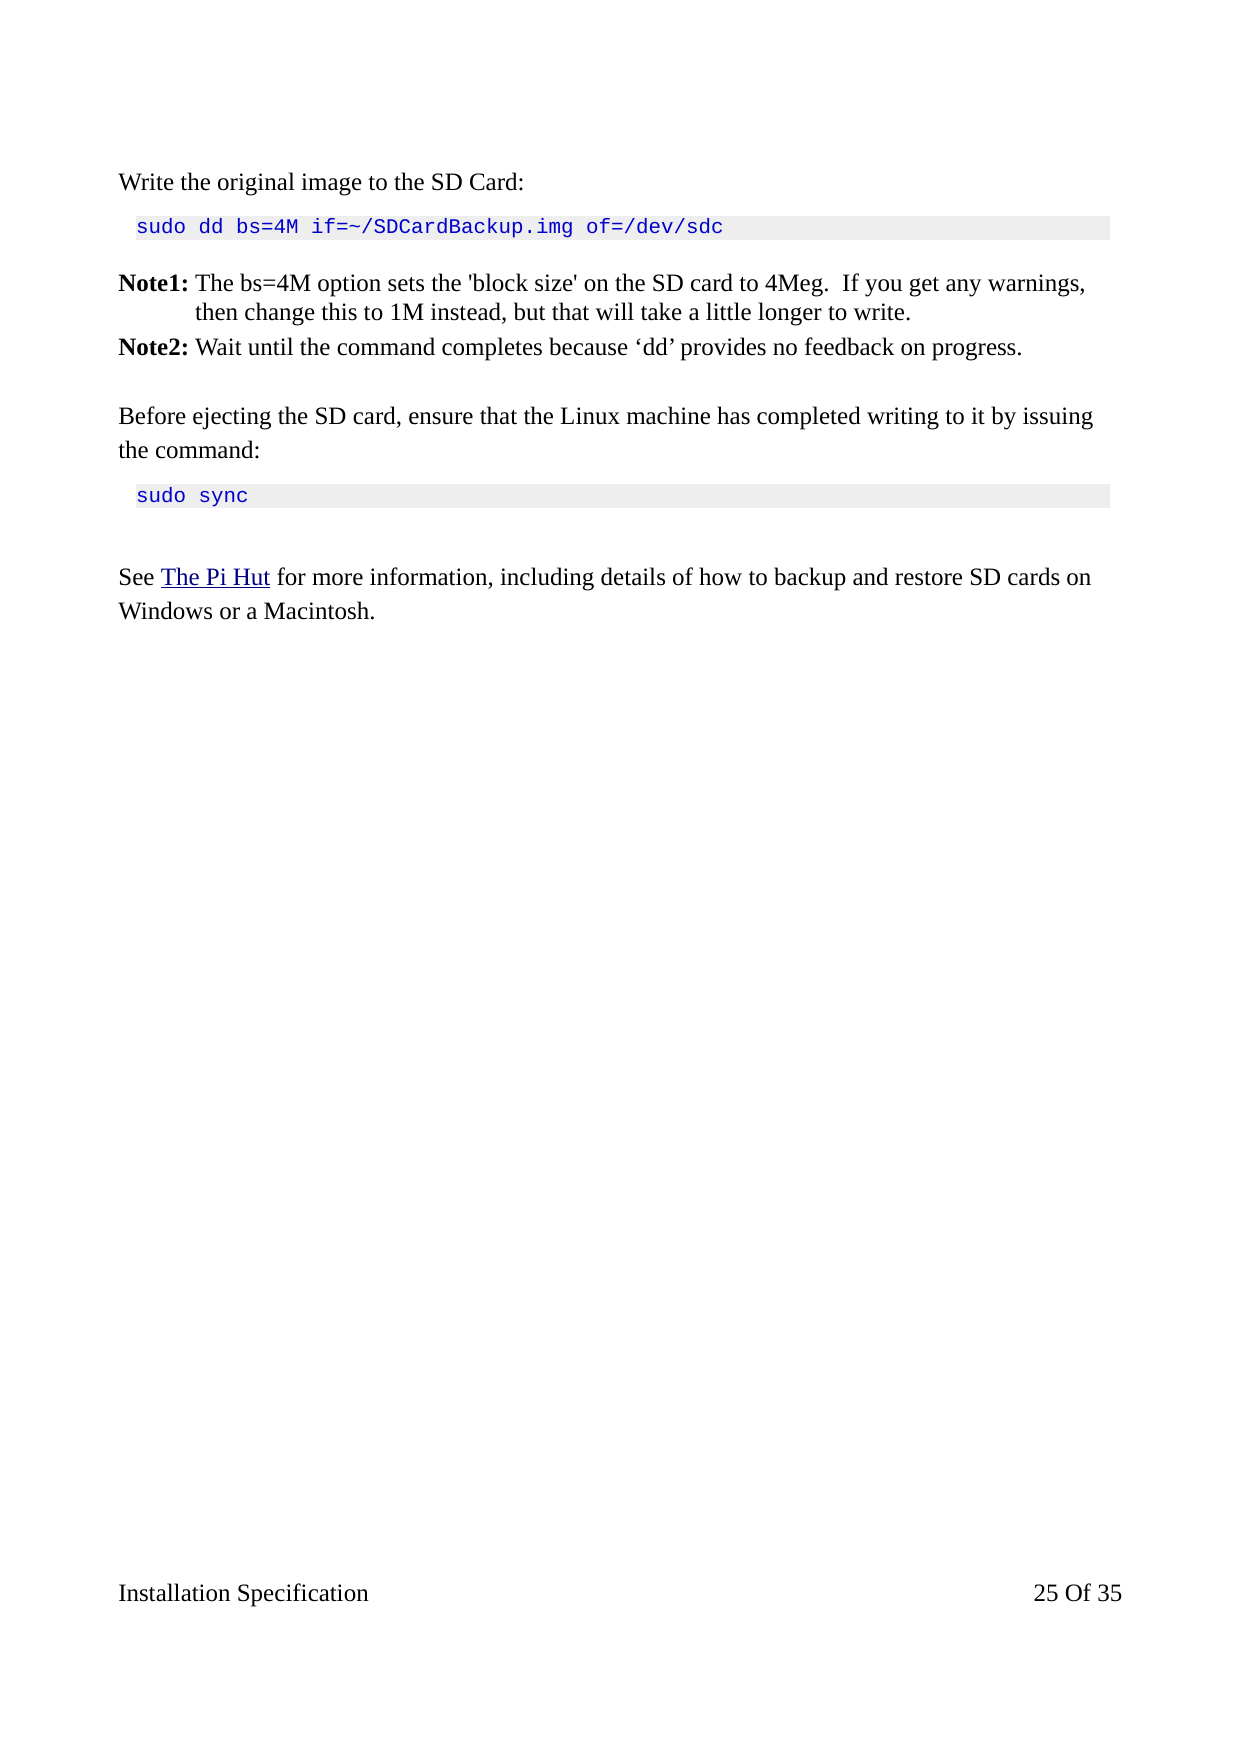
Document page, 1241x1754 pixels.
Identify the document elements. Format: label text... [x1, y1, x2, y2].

text sudo sync [136, 484, 1110, 508]
text Before ejecting the SD card, ensure that the Linux machine has completed writing to it by issuing the command: [118, 401, 1122, 464]
text Note1: The bs=4M option sets the 'block size' on the SD card to 4Meg. If you get any warnings, then change this to 1M instead, but that will take a little longer to write. [118, 268, 1122, 326]
text sudo dd bs=4M if=~/SDCardBackup.img of=/dev/sdc [136, 216, 1110, 240]
text Note2: Wait until the command completes because ‘dd’ provides no feedback on progress. [118, 332, 1122, 360]
text Write the original image to the SD Card: [118, 167, 1122, 196]
text See The Pi Hut for more information, including details of how to backup and restore SD cards on Windows or a Macintosh. [118, 562, 1122, 625]
